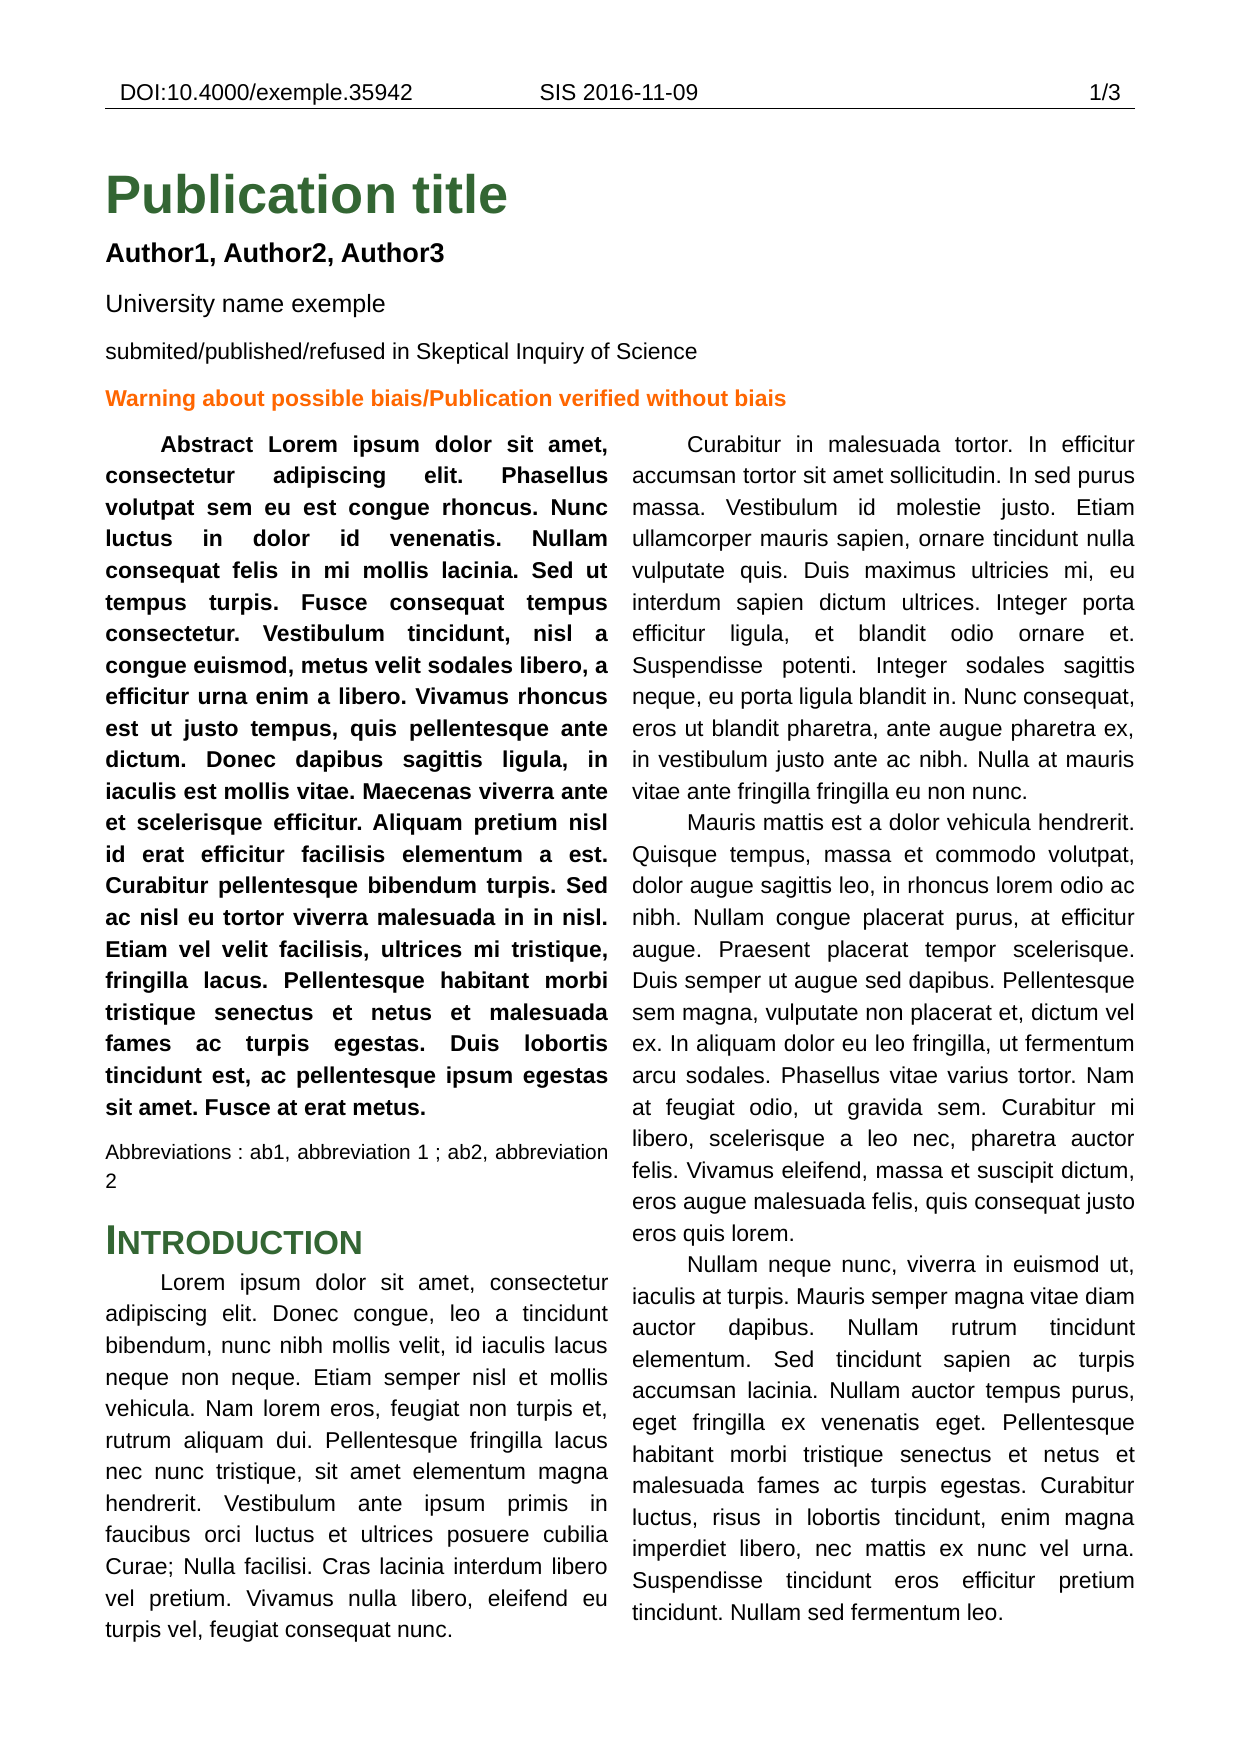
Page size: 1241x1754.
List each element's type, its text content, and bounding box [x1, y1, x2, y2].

text Nullam neque nunc, viverra in euismod ut, iaculis at turpis. Mauris semper magna vitae diam auctor dapibus. Nullam rutrum tincidunt elementum. Sed tincidunt sapien ac turpis accumsan lacinia. Nullam auctor tempus purus, eget fringilla ex venenatis eget. Pellentesque habitant morbi tristique senectus et netus et malesuada fames ac turpis egestas. Curabitur luctus, risus in lobortis tincidunt, enim magna imperdiet libero, nec mattis ex nunc vel urna. Suspendisse tincidunt eros efficitur pretium tincidunt. Nullam sed fermentum leo. [632, 1251, 1135, 1625]
text Curabitur in malesuada tortor. In efficitur accumsan tortor sit amet sollicitudin. In sed purus massa. Vestibulum id molestie justo. Etiam ullamcorper mauris sapien, ornare tincidunt nulla vulputate quis. Duis maximus ultricies mi, eu interdum sapien dictum ultrices. Integer porta efficitur ligula, et blandit odio ornare et. Suspendisse potenti. Integer sodales sagittis neque, eu porta ligula blandit in. Nunc consequat, eros ut blandit pharetra, ante augue pharetra ex, in vestibulum justo ante ac nibh. Nulla at mauris vitae ante fringilla fringilla eu non nunc. [632, 431, 1135, 804]
text Mauris mattis est a dolor vehicula hendrerit. Quisque tempus, massa et commodo volutpat, dolor augue sagittis leo, in rhoncus lorem odio ac nibh. Nullam congue placerat purus, at efficitur augue. Praesent placerat tempor scelerisque. Duis semper ut augue sed dapibus. Pellentesque sem magna, vulputate non placerat et, dictum vel ex. In aliquam dolor eu leo fringilla, ut fermentum arcu sodales. Phasellus vitae varius tortor. Nam at feugiat odio, ut gravida sem. Curabitur mi libero, scelerisque a leo nec, pharetra auctor felis. Vivamus eleifend, massa et suscipit dictum, eros augue malesuada felis, quis consequat justo eros quis lorem. [632, 809, 1135, 1246]
text Abstract Lorem ipsum dolor sit amet, consectetur adipiscing elit. Phasellus volutpat sem eu est congue rhoncus. Nunc luctus in dolor id venenatis. Nullam consequat felis in mi mollis lacinia. Sed ut tempus turpis. Fusce consequat tempus consectetur. Vestibulum tincidunt, nisl a congue euismod, metus velit sodales libero, a efficitur urna enim a libero. Vivamus rhoncus est ut justo tempus, quis pellentesque ante dictum. Donec dapibus sagittis ligula, in iaculis est mollis vitae. Maecenas viverra ante et scelerisque efficitur. Aliquam pretium nisl id erat efficitur facilisis elementum a est. Curabitur pellentesque bibendum turpis. Sed ac nisl eu tortor viverra malesuada in in nisl. Etiam vel velit facilisis, ultrices mi tristique, fringilla lacus. Pellentesque habitant morbi tristique senectus et netus et malesuada fames ac turpis egestas. Duis lobortis tincidunt est, ac pellentesque ipsum egestas sit amet. Fusce at erat metus. [105, 431, 608, 1120]
text submited/published/refused in Skeptical Inquiry of Science [105, 338, 1135, 365]
text Author1, Author2, Author3 [105, 237, 1135, 268]
title Publication title [105, 162, 1135, 225]
title Introduction [105, 1215, 608, 1263]
text Lorem ipsum dolor sit amet, consectetur adipiscing elit. Donec congue, leo a tincidunt bibendum, nunc nibh mollis velit, id iaculis lacus neque non neque. Etiam semper nisl et mollis vehicula. Nam lorem eros, feugiat non turpis et, rutrum aliquam dui. Pellentesque fringilla lacus nec nunc tristique, sit amet elementum magna hendrerit. Vestibulum ante ipsum primis in faucibus orci luctus et ultrices posuere cubilia Curae; Nulla facilisi. Cras lacinia interdum libero vel pretium. Vivamus nulla libero, eleifend eu turpis vel, feugiat consequat nunc. [105, 1269, 608, 1642]
text Warning about possible biais/Publication verified without biais [105, 384, 1135, 411]
text Abbreviations : ab1, abbreviation 1 ; ab2, abbreviation 2 [105, 1140, 608, 1192]
text University name exemple [105, 289, 1135, 318]
